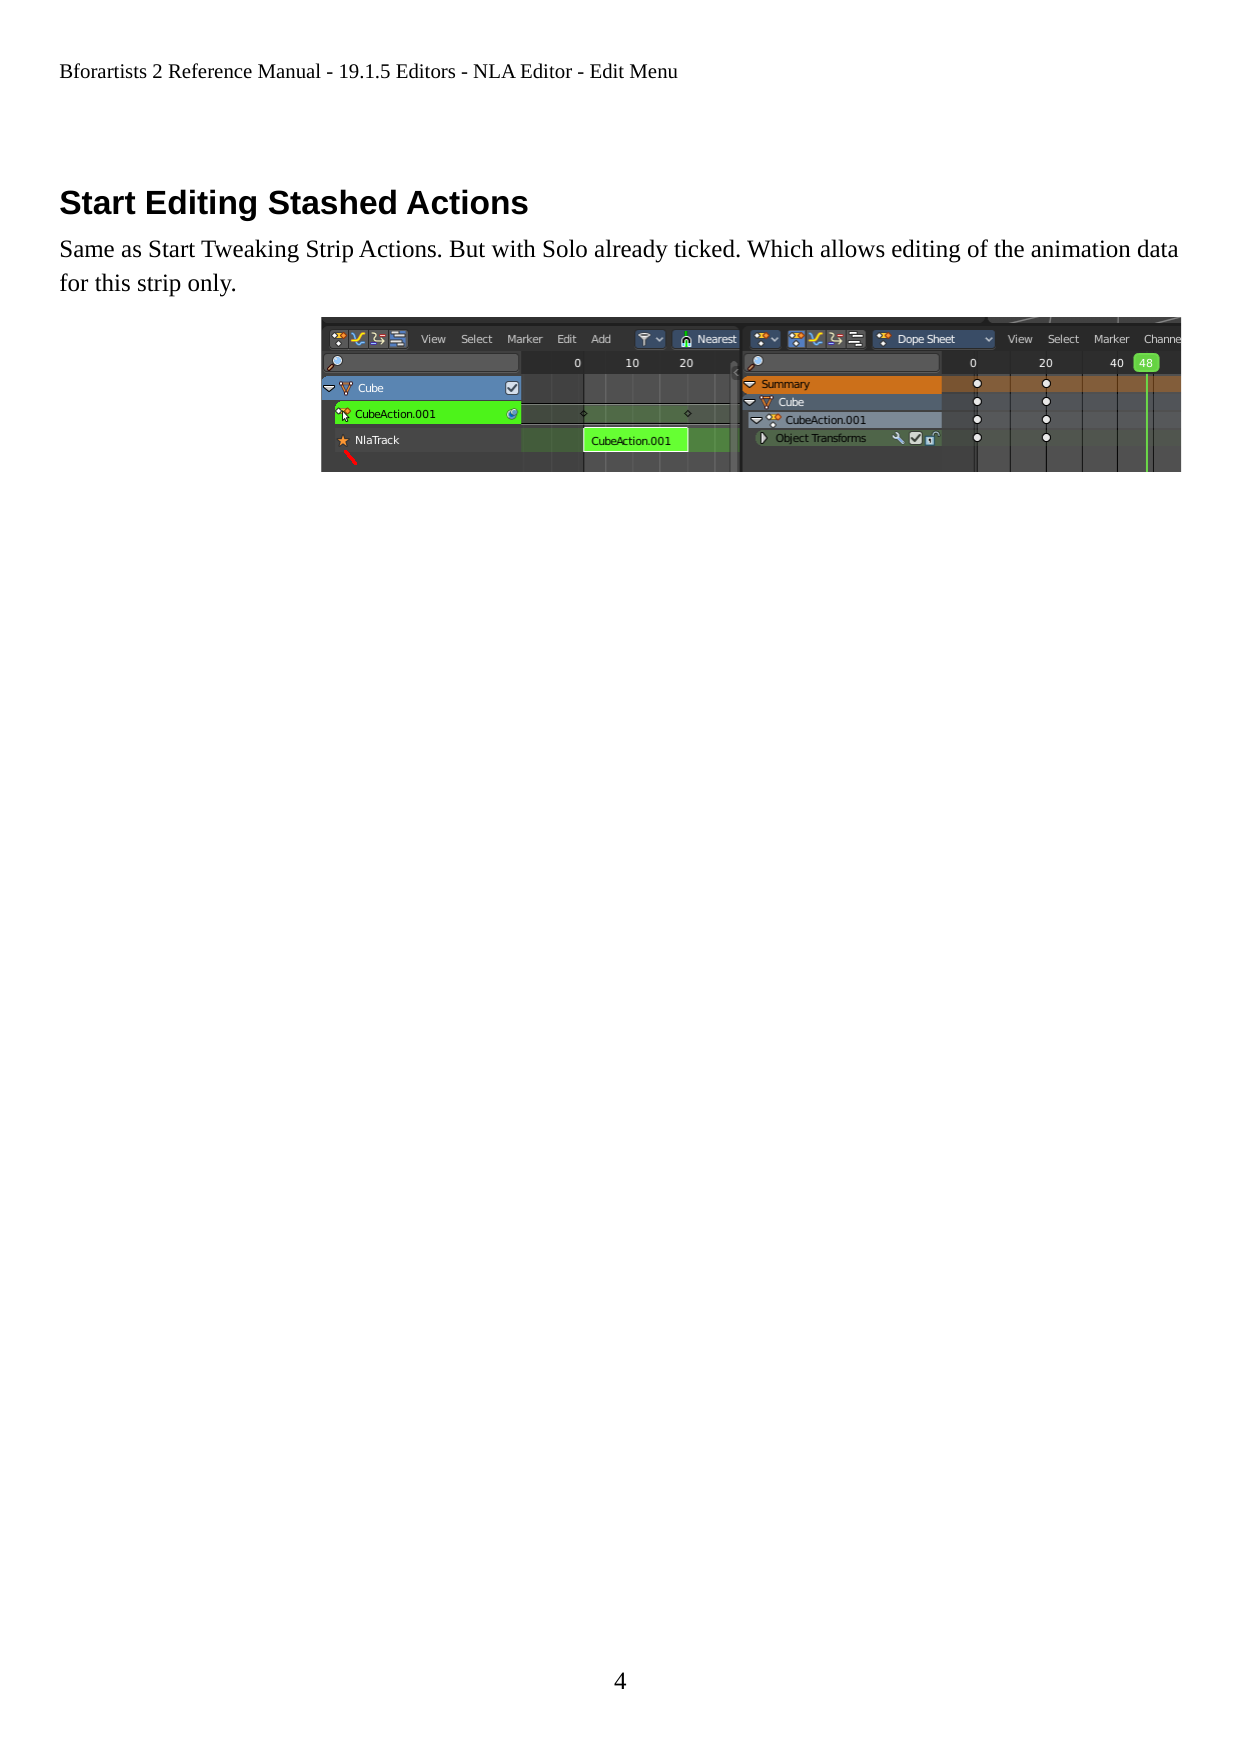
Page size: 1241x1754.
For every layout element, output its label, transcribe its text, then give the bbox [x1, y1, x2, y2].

picture [321, 317, 1182, 472]
subtitle Start Editing Stashed Actions [59, 182, 1181, 221]
text Same as Start Tweaking Strip Actions. But with Solo already ticked. Which allows editing of the animation data for this strip only. [59, 234, 1181, 297]
